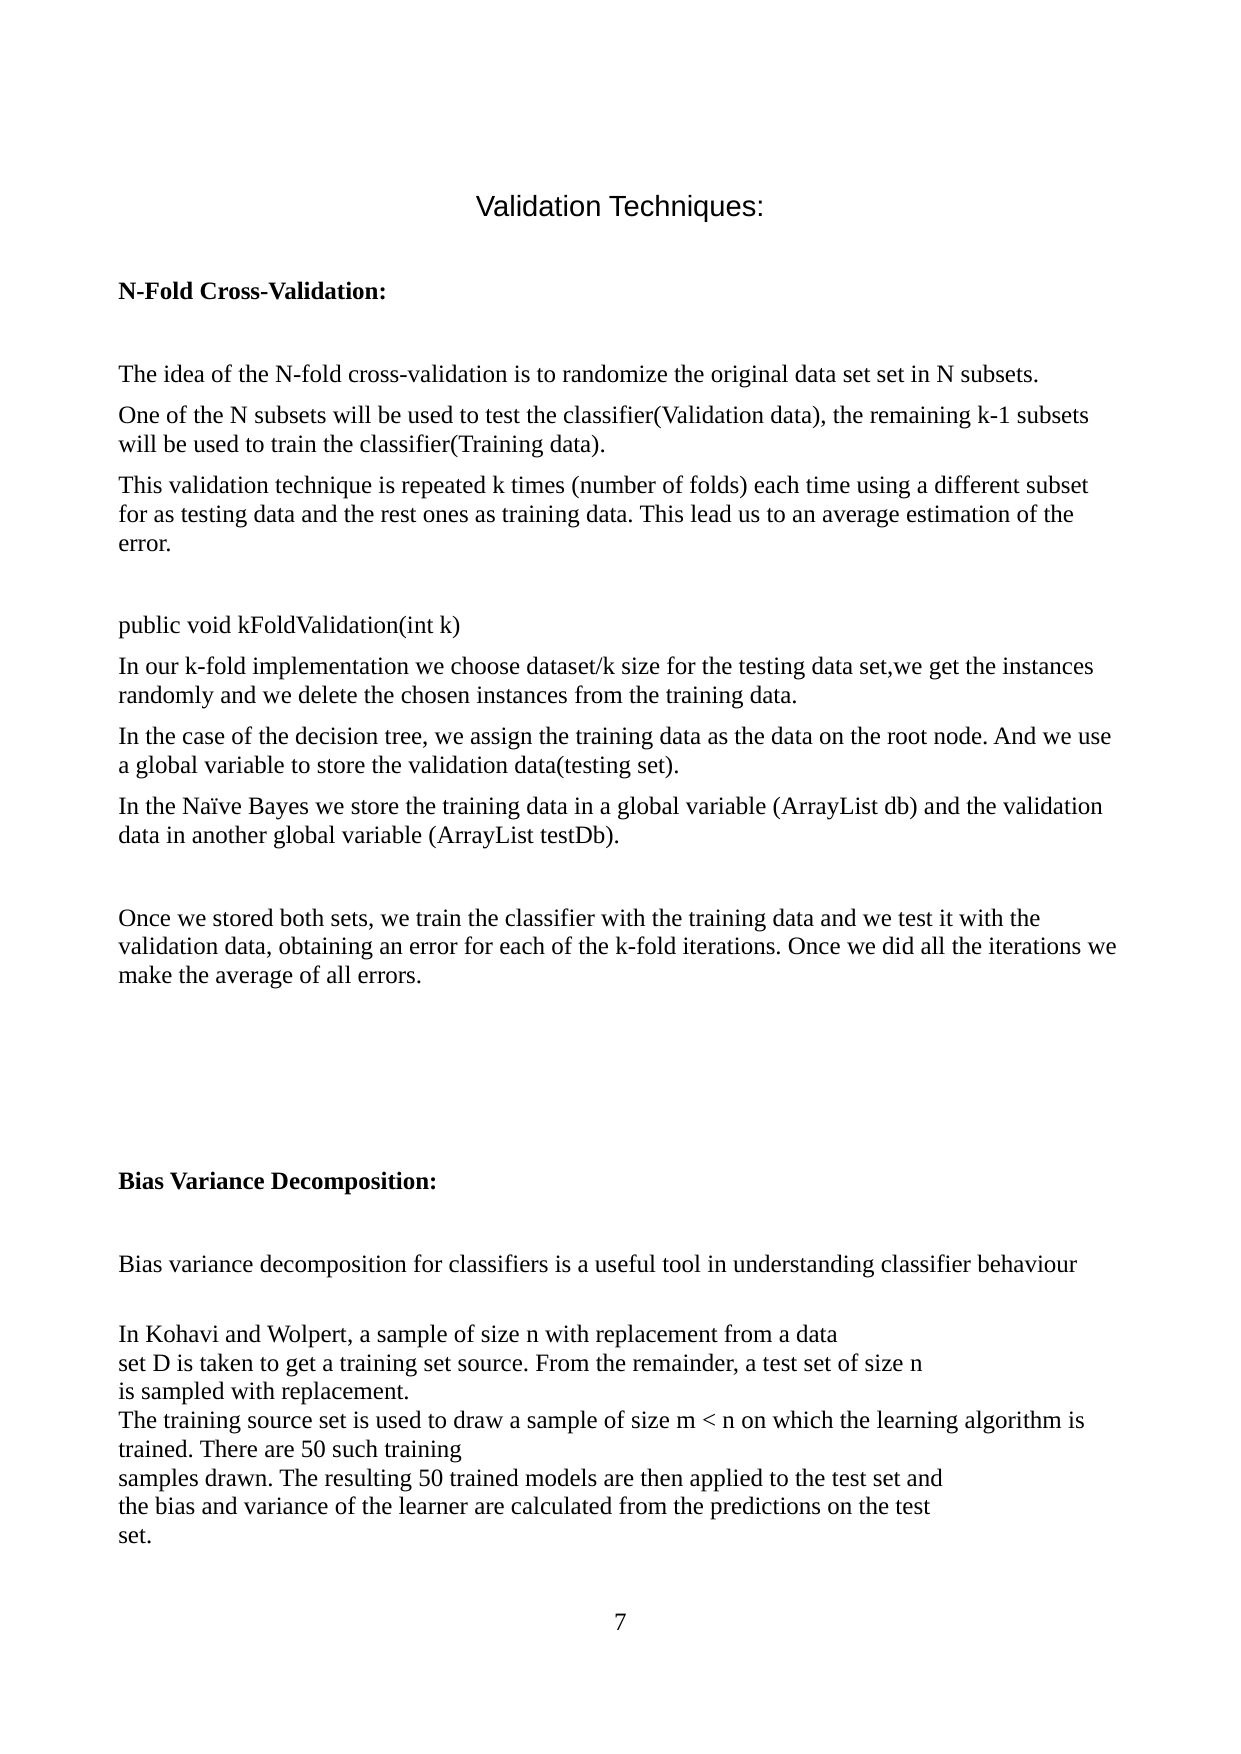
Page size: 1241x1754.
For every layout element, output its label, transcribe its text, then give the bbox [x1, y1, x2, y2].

text This validation technique is repeated k times (number of folds) each time using a different subset for as testing data and the rest ones as training data. This lead us to an average estimation of the error. [118, 470, 1122, 556]
text public void kFoldValidation(int k) [118, 610, 1122, 639]
text samples drawn. The resulting 50 trained models are then applied to the test set and [118, 1463, 1122, 1491]
text is sampled with replacement. [118, 1376, 1122, 1405]
text The idea of the N-fold cross-validation is to randomize the original data set set in N subsets. [118, 359, 1122, 388]
text Bias variance decomposition for classifiers is a useful tool in understanding classifier behaviour [118, 1249, 1122, 1278]
text N-Fold Cross-Validation: [118, 276, 1122, 305]
text In the Naïve Bayes we store the training data in a global variable (ArrayList db) and the validation data in another global variable (ArrayList testDb). [118, 791, 1122, 849]
text One of the N subsets will be used to test the classifier(Validation data), the remaining k-1 subsets will be used to train the classifier(Training data). [118, 400, 1122, 458]
text Once we stored both sets, we train the classifier with the training data and we test it with the validation data, obtaining an error for each of the k-fold iterations. Once we did all the iterations we make the average of all errors. [118, 903, 1122, 989]
text set. [118, 1520, 1122, 1549]
text The training source set is used to draw a sample of size m < n on which the learning algorithm is trained. There are 50 such training [118, 1405, 1122, 1463]
text In our k-fold implementation we choose dataset/k size for the testing data set,we get the instances randomly and we delete the chosen instances from the training data. [118, 651, 1122, 709]
text the bias and variance of the learner are calculated from the predictions on the test [118, 1491, 1122, 1520]
text In Kohavi and Wolpert, a sample of size n with replacement from a data [118, 1319, 1122, 1348]
text set D is taken to get a training set source. From the remainder, a test set of size n [118, 1348, 1122, 1376]
text In the case of the decision tree, we assign the training data as the data on the root node. And we use a global variable to store the validation data(testing set). [118, 721, 1122, 779]
text Bias Variance Decomposition: [118, 1166, 1122, 1195]
subtitle Validation Techniques: [118, 189, 1122, 223]
